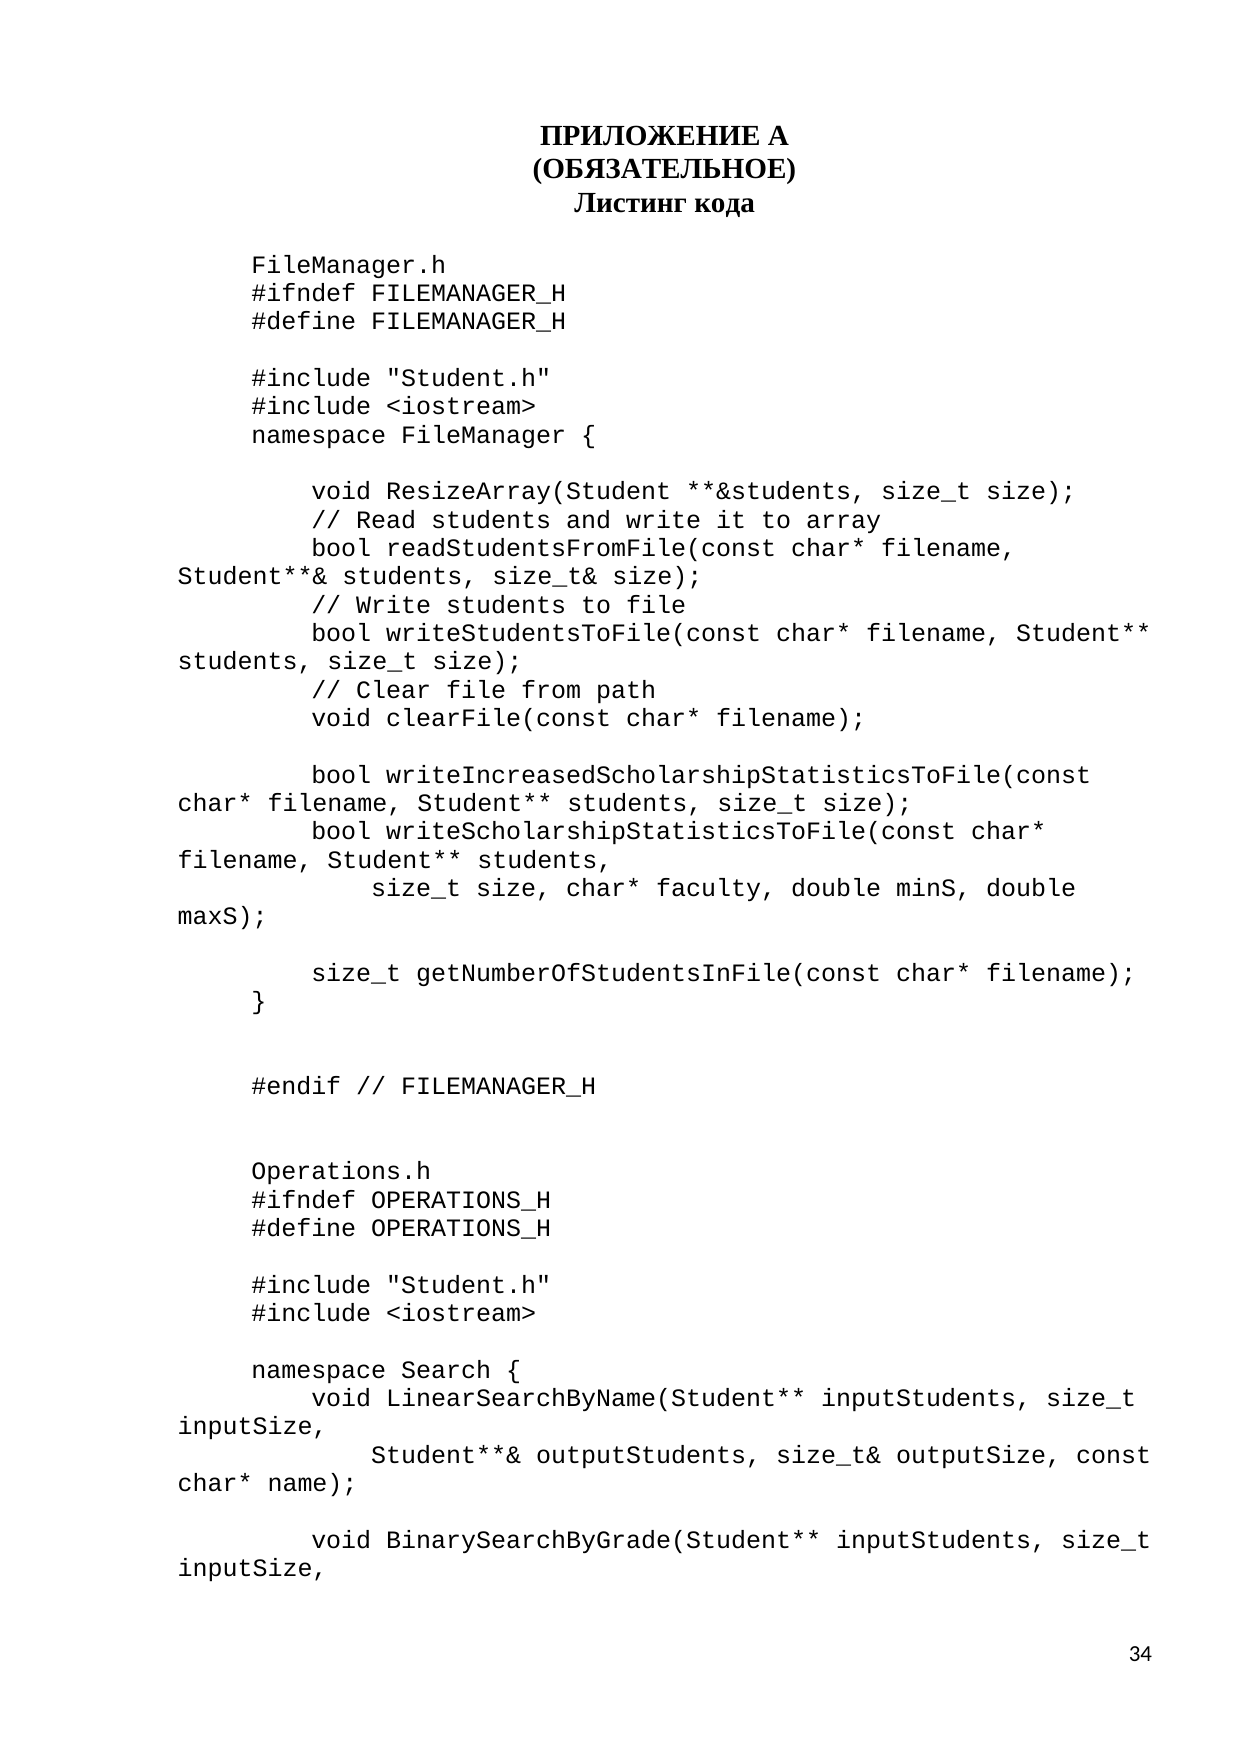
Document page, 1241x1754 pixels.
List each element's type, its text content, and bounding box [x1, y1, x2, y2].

text #include "Student.h" [177, 1272, 1152, 1301]
text FileManager.h [177, 252, 1152, 281]
subtitle Приложение А [177, 118, 1152, 152]
text size_t getNumberOfStudentsInFile(const char* filename); [177, 961, 1152, 989]
subtitle (обязательное) Листинг кода [177, 152, 1152, 219]
text size_t size, char* faculty, double minS, double maxS); [177, 876, 1152, 932]
text // Write students to file [177, 592, 1152, 621]
text bool writeIncreasedScholarshipStatisticsToFile(const char* filename, Student** students, size_t size); [177, 762, 1152, 819]
text // Clear file from path [177, 677, 1152, 706]
text void ResizeArray(Student **&students, size_t size); [177, 479, 1152, 507]
text #include <iostream> [177, 394, 1152, 422]
text #include "Student.h" [177, 366, 1152, 394]
text #define FILEMANAGER_H [177, 309, 1152, 337]
text bool writeStudentsToFile(const char* filename, Student** students, size_t size); [177, 621, 1152, 677]
text #include <iostream> [177, 1301, 1152, 1329]
text Student**& outputStudents, size_t& outputSize, const char* name); [177, 1442, 1152, 1499]
text void clearFile(const char* filename); [177, 706, 1152, 734]
text void BinarySearchByGrade(Student** inputStudents, size_t inputSize, [177, 1527, 1152, 1584]
text #ifndef FILEMANAGER_H [177, 281, 1152, 309]
text // Read students and write it to array [177, 507, 1152, 536]
text Operations.h [177, 1159, 1152, 1187]
text namespace FileManager { [177, 422, 1152, 451]
text #ifndef OPERATIONS_H [177, 1187, 1152, 1216]
text } [177, 989, 1152, 1017]
text bool writeScholarshipStatisticsToFile(const char* filename, Student** students, [177, 819, 1152, 876]
text void LinearSearchByName(Student** inputStudents, size_t inputSize, [177, 1386, 1152, 1442]
text namespace Search { [177, 1357, 1152, 1386]
text bool readStudentsFromFile(const char* filename, Student**& students, size_t& size); [177, 536, 1152, 592]
text #define OPERATIONS_H [177, 1216, 1152, 1244]
text #endif // FILEMANAGER_H [177, 1074, 1152, 1102]
